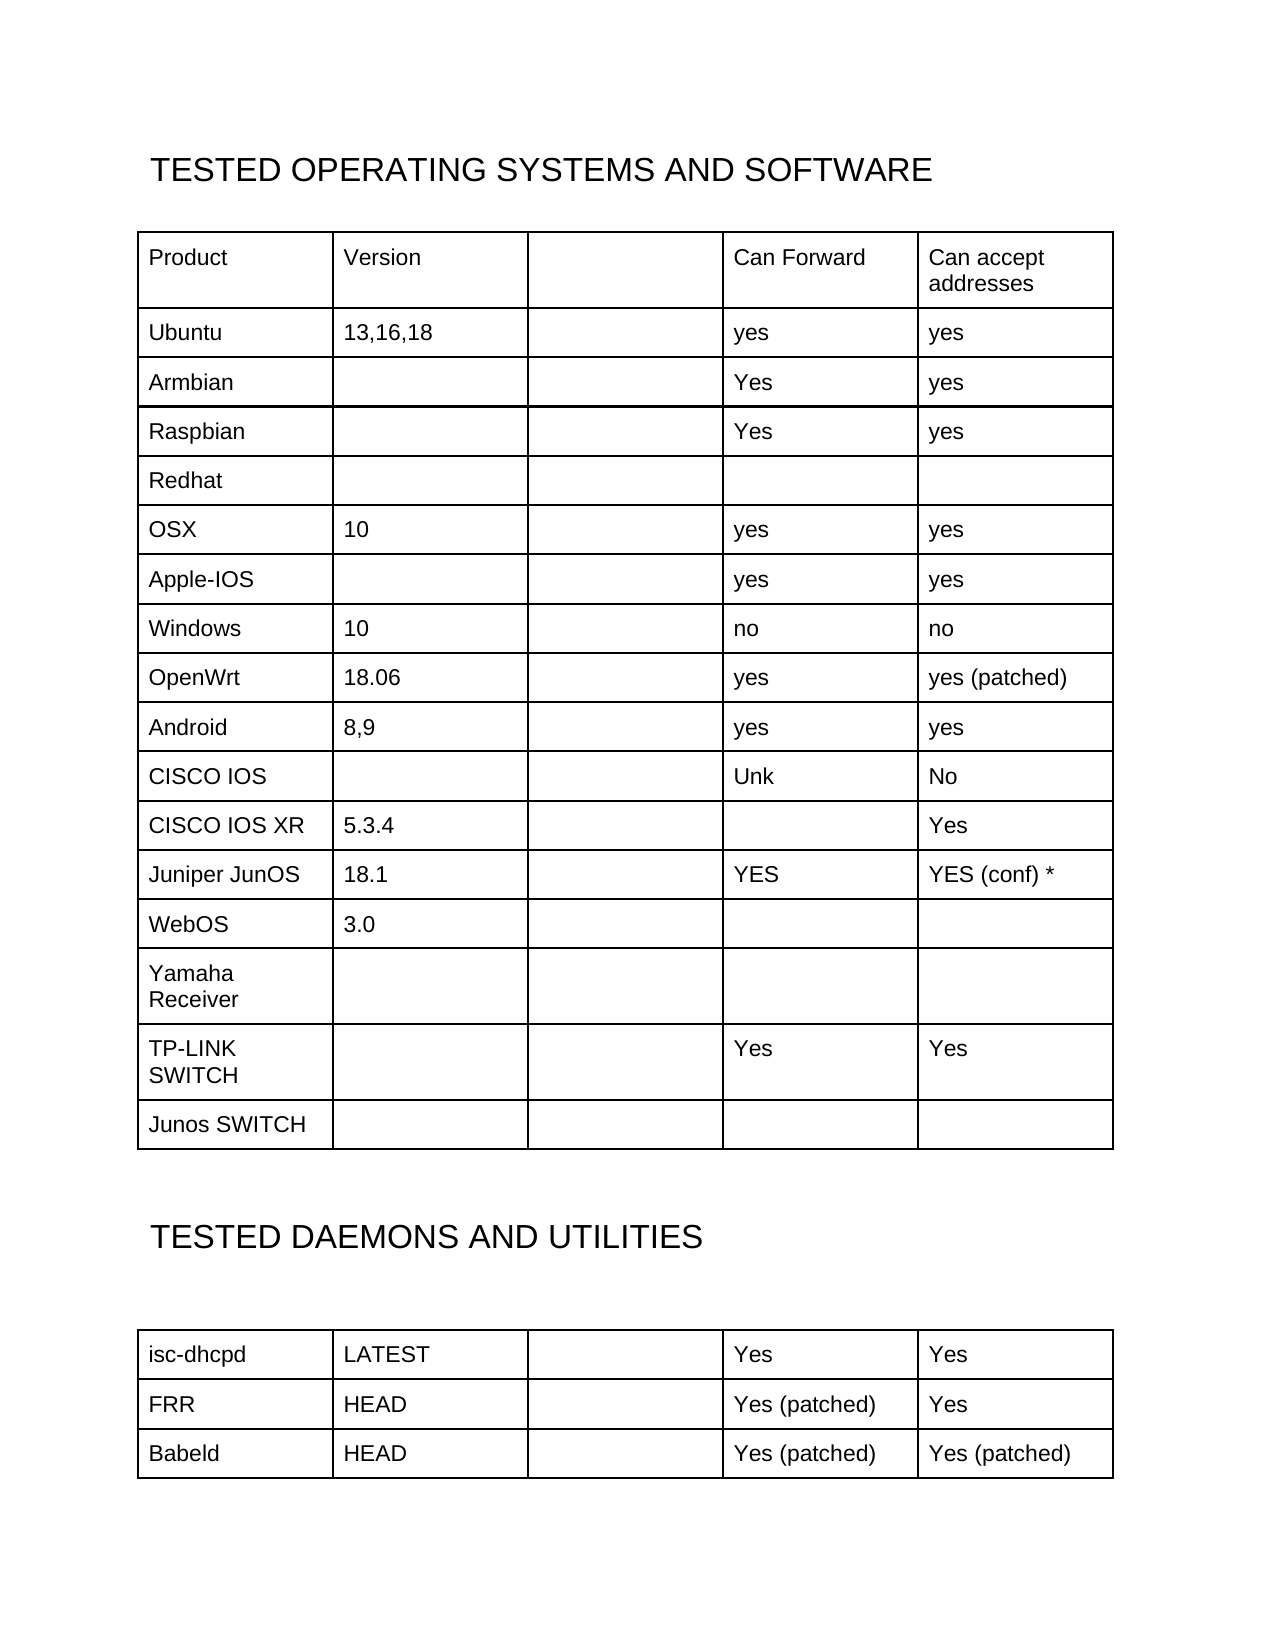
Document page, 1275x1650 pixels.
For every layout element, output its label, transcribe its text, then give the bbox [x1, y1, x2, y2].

table_cell [529, 1380, 722, 1427]
table_cell HEAD [334, 1380, 527, 1427]
table_cell Juniper JunOS [139, 851, 332, 898]
table_cell CISCO IOS [139, 752, 332, 799]
table_cell yes [724, 555, 917, 602]
table_cell Android [139, 703, 332, 750]
table_cell OpenWrt [139, 654, 332, 701]
table_cell [334, 408, 527, 454]
table_cell yes [724, 703, 917, 750]
table_header Product [139, 233, 332, 307]
table_header Can accept addresses [919, 233, 1112, 307]
table_cell 5.3.4 [334, 802, 527, 849]
table_cell [529, 802, 722, 849]
table_cell Unk [724, 752, 917, 799]
table_cell HEAD [334, 1430, 527, 1477]
table_header Yes [919, 1331, 1112, 1378]
table_cell yes (patched) [919, 654, 1112, 701]
table_cell [529, 654, 722, 701]
table_cell [529, 408, 722, 454]
table_cell [529, 949, 722, 1023]
table_cell [529, 309, 722, 356]
table_cell TP-LINK SWITCH [139, 1025, 332, 1098]
table_cell Ubuntu [139, 309, 332, 356]
table_cell CISCO IOS XR [139, 802, 332, 849]
table_cell YES (conf) * [919, 851, 1112, 898]
table_cell [334, 358, 527, 405]
table_cell YES [724, 851, 917, 898]
table_header [529, 233, 722, 307]
table_cell [334, 1101, 527, 1148]
table_cell [529, 703, 722, 750]
table_cell yes [919, 309, 1112, 356]
table_cell 3.0 [334, 900, 527, 947]
table_cell Armbian [139, 358, 332, 405]
table_cell [529, 752, 722, 799]
table_cell no [919, 605, 1112, 652]
table_cell [919, 949, 1112, 1023]
table_cell 8,9 [334, 703, 527, 750]
table_cell [529, 358, 722, 405]
table_cell Windows [139, 605, 332, 652]
table_cell Yes [919, 802, 1112, 849]
table_cell [334, 752, 527, 799]
table_cell [724, 900, 917, 947]
table_cell No [919, 752, 1112, 799]
subtitle TESTED OPERATING SYSTEMS AND SOFTWARE [150, 150, 1125, 188]
table_cell yes [919, 358, 1112, 405]
subtitle TESTED DAEMONS AND UTILITIES [150, 1218, 1125, 1256]
table_cell [919, 900, 1112, 947]
table_cell [529, 1025, 722, 1098]
table_cell Raspbian [139, 408, 332, 454]
table_cell 10 [334, 605, 527, 652]
table_cell Yes [724, 358, 917, 405]
table_cell [724, 457, 917, 504]
table_cell [529, 900, 722, 947]
table_cell [334, 1025, 527, 1098]
table_cell [529, 1101, 722, 1148]
table_cell Yes [724, 408, 917, 454]
table_cell Redhat [139, 457, 332, 504]
table_cell yes [919, 506, 1112, 553]
table_cell [724, 1101, 917, 1148]
table_cell Yes [919, 1380, 1112, 1427]
table_cell Yes [919, 1025, 1112, 1098]
table_header Version [334, 233, 527, 307]
table_cell [529, 555, 722, 602]
table_cell Junos SWITCH [139, 1101, 332, 1148]
table_cell Apple-IOS [139, 555, 332, 602]
table_cell yes [724, 309, 917, 356]
table_cell [529, 605, 722, 652]
table_cell Yes [724, 1025, 917, 1098]
table_cell no [724, 605, 917, 652]
table_cell OSX [139, 506, 332, 553]
table_cell [529, 457, 722, 504]
table_cell yes [724, 654, 917, 701]
table_cell [724, 949, 917, 1023]
table_cell yes [919, 408, 1112, 454]
table_cell yes [919, 703, 1112, 750]
table_cell [919, 457, 1112, 504]
table_header isc-dhcpd [139, 1331, 332, 1378]
table_cell Yes (patched) [724, 1380, 917, 1427]
table_cell yes [724, 506, 917, 553]
table_cell WebOS [139, 900, 332, 947]
table_cell Babeld [139, 1430, 332, 1477]
table_cell Yes (patched) [919, 1430, 1112, 1477]
table_cell Yes (patched) [724, 1430, 917, 1477]
table_cell [334, 457, 527, 504]
table_cell Yamaha Receiver [139, 949, 332, 1023]
table_cell [529, 851, 722, 898]
table_cell [529, 1430, 722, 1477]
table_cell 13,16,18 [334, 309, 527, 356]
table_cell 18.06 [334, 654, 527, 701]
table_cell [334, 555, 527, 602]
table_cell 10 [334, 506, 527, 553]
table_cell [529, 506, 722, 553]
table_header [529, 1331, 722, 1378]
table_header Yes [724, 1331, 917, 1378]
table_cell [334, 949, 527, 1023]
table_cell [724, 802, 917, 849]
table_cell FRR [139, 1380, 332, 1427]
table_header Can Forward [724, 233, 917, 307]
table_header LATEST [334, 1331, 527, 1378]
table_cell yes [919, 555, 1112, 602]
table_cell [919, 1101, 1112, 1148]
table_cell 18.1 [334, 851, 527, 898]
